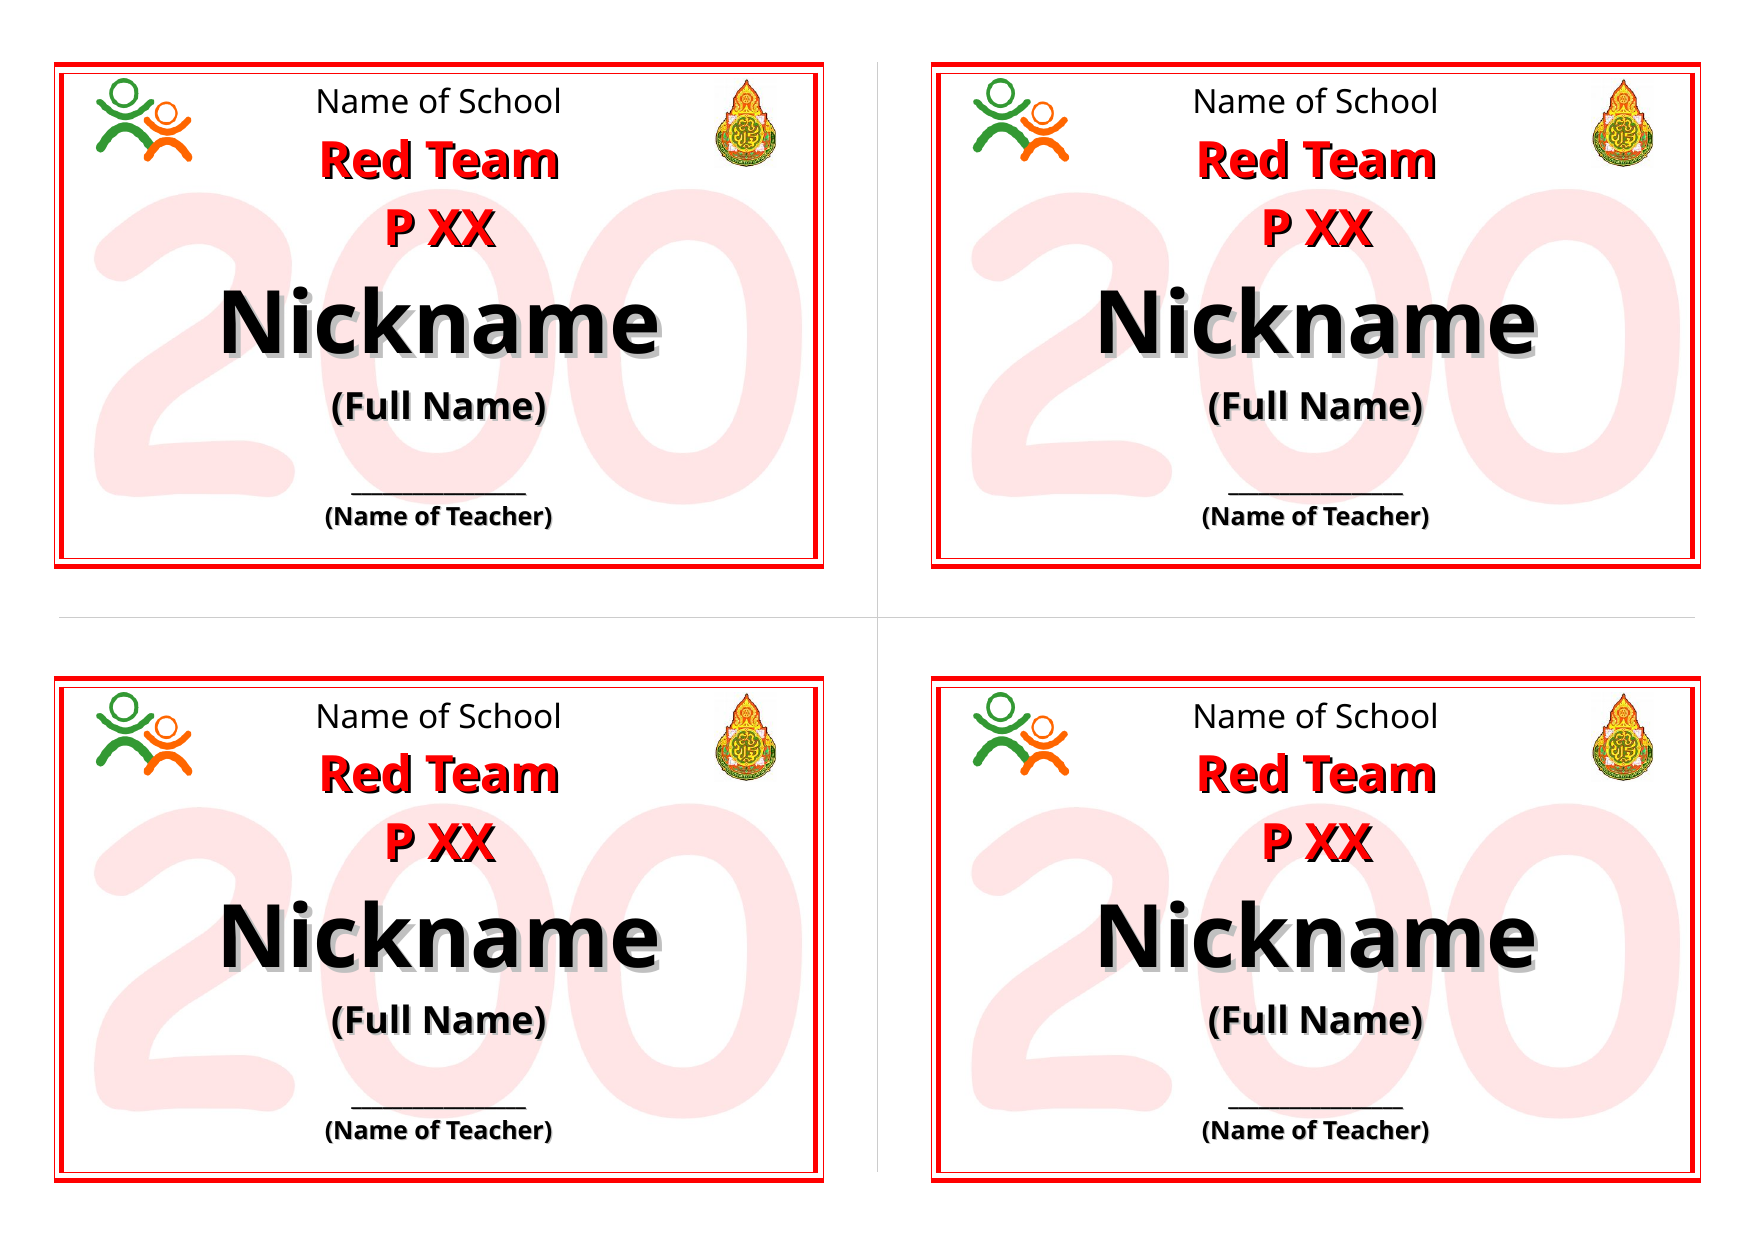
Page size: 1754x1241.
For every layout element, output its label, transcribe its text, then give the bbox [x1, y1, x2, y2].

table_cell [818, 681, 823, 1172]
table_header Name of School Red Team P XX Nickname (Full Name) _________________ (Name of Teacher) [59, 67, 818, 73]
table_cell [936, 559, 1695, 564]
table_header [932, 67, 936, 558]
table_cell [824, 676, 877, 1172]
table_header [878, 62, 931, 558]
table_cell [64, 688, 813, 692]
table_cell [878, 676, 931, 1172]
table_cell [59, 559, 818, 564]
table_header Name of School Red Team P XX Nickname (Full Name) _________________ (Name of Teacher) [64, 168, 813, 558]
picture [714, 78, 777, 168]
table_cell [932, 681, 936, 1172]
picture [941, 692, 1100, 782]
table_cell [59, 618, 818, 676]
table_header [818, 67, 823, 558]
picture [941, 78, 1100, 168]
table_cell [941, 688, 1690, 692]
picture [1591, 692, 1654, 782]
table_header Name of School Red Team P XX Nickname (Full Name) _________________ (Name of Teacher) [941, 74, 1690, 167]
table_cell Name of School Red Team P XX Nickname (Full Name) _________________ (Name of Teacher) [941, 693, 1690, 1172]
table_cell Name of School Red Team P XX Nickname (Full Name) _________________ (Name of Teacher) [64, 693, 813, 1172]
table_cell [936, 618, 1695, 676]
table_cell [878, 558, 936, 617]
table_cell [878, 618, 936, 676]
table_header [824, 62, 877, 558]
picture [64, 78, 223, 168]
table_header Name of School Red Team P XX Nickname (Full Name) _________________ (Name of Teacher) [941, 168, 1690, 558]
table_cell [59, 569, 818, 617]
picture [64, 692, 223, 782]
table_cell [818, 558, 877, 617]
table_cell [59, 681, 818, 687]
table_cell [936, 681, 1695, 687]
table_header Name of School Red Team P XX Nickname (Full Name) _________________ (Name of Teacher) [936, 67, 1695, 73]
table_cell [936, 569, 1695, 617]
picture [714, 692, 777, 782]
table_cell [818, 618, 877, 676]
table_header Name of School Red Team P XX Nickname (Full Name) _________________ (Name of Teacher) [64, 74, 813, 167]
picture [1591, 78, 1654, 168]
